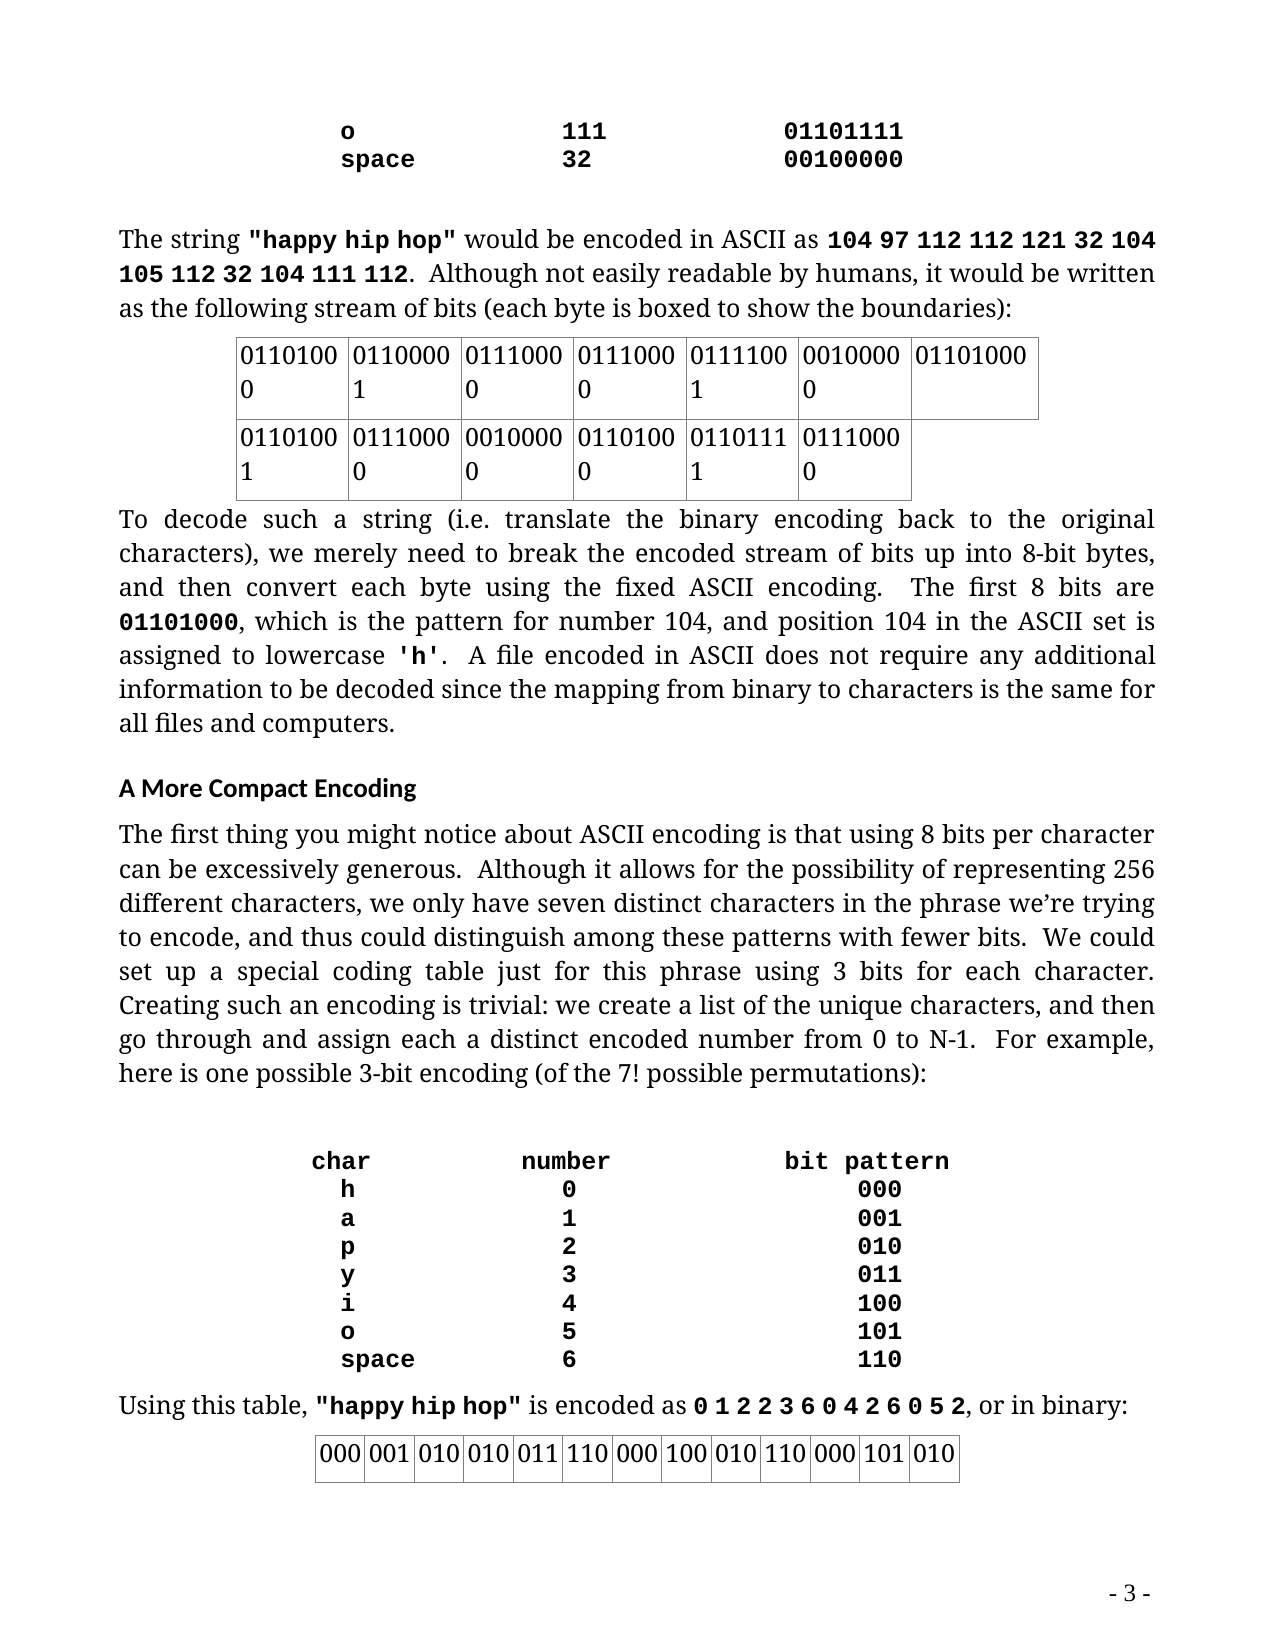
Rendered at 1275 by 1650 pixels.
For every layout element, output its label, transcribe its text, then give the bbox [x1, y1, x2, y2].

table_header 011 [514, 1436, 562, 1482]
table_header 001 [365, 1436, 414, 1482]
text Using this table, "happy hip hop" is encoded as 0 1 2 2 3 6 0 4 2 6 0 5 2, or in binary: [118, 1388, 1156, 1422]
table_cell 00100000 [462, 420, 573, 500]
table_header 110 [761, 1436, 810, 1482]
text o 5 101 [118, 1319, 1156, 1347]
table_header 000 [316, 1436, 364, 1482]
text space 6 110 [118, 1347, 1156, 1375]
table_cell 01101111 [687, 420, 798, 500]
table_header 110 [563, 1436, 612, 1482]
table_header 01100001 [349, 338, 461, 418]
table_header 01101000 [912, 338, 1038, 418]
text space 32 00100000 [118, 147, 1156, 175]
table_cell [912, 420, 1039, 500]
table_header 010 [464, 1436, 513, 1482]
text o 111 01101111 [118, 118, 1156, 147]
table_header 100 [662, 1436, 711, 1482]
text The string "happy hip hop" would be encoded in ASCII as 104 97 112 112 121 32 104 105 112 32 104 111 112. Although not easily readable by humans, it would be written as the following stream of bits (each byte is boxed to show the boundaries): [118, 222, 1156, 324]
table_header 01111001 [687, 338, 798, 418]
table_header 01110000 [462, 338, 573, 418]
text The first thing you might notice about ASCII encoding is that using 8 bits per character can be excessively generous. Although it allows for the possibility of representing 256 different characters, we only have seven distinct characters in the phrase we’re trying to encode, and thus could distinguish among these patterns with fewer bits. We could set up a special coding table just for this phrase using 3 bits for each character. Creating such an encoding is trivial: we create a list of the unique characters, and then go through and assign each a distinct encoded number from 0 to N-1. For example, here is one possible 3-bit encoding (of the 7! possible permutations): [118, 817, 1156, 1090]
table_header 01101000 [237, 338, 348, 418]
text i 4 100 [118, 1290, 1156, 1319]
text To decode such a string (i.e. translate the binary encoding back to the original characters), we merely need to break the encoded stream of bits up into 8-bit bytes, and then convert each byte using the fixed ASCII encoding. The first 8 bits are 01101000, which is the pattern for number 104, and position 104 in the ASCII set is assigned to lowercase 'h'. A file encoded in ASCII does not require any additional information to be decoded since the mapping from binary to characters is the same for all files and computers. [118, 501, 1156, 740]
table_header 010 [415, 1436, 463, 1482]
text char number bit pattern [118, 1149, 1156, 1177]
table_header 000 [613, 1436, 661, 1482]
table_cell 01101001 [237, 420, 348, 500]
table_cell 01101000 [574, 420, 686, 500]
table_header 000 [811, 1436, 859, 1482]
text p 2 010 [118, 1234, 1156, 1262]
table_header 010 [712, 1436, 760, 1482]
text y 3 011 [118, 1262, 1156, 1290]
text a 1 001 [118, 1205, 1156, 1234]
text h 0 000 [118, 1177, 1156, 1205]
table_header 01110000 [574, 338, 686, 418]
table_header 101 [860, 1436, 909, 1482]
table_header 00100000 [799, 338, 911, 418]
subtitle A More Compact Encoding [118, 778, 1156, 805]
table_cell 01110000 [349, 420, 461, 500]
table_header 010 [910, 1436, 959, 1482]
table_cell 01110000 [799, 420, 911, 500]
